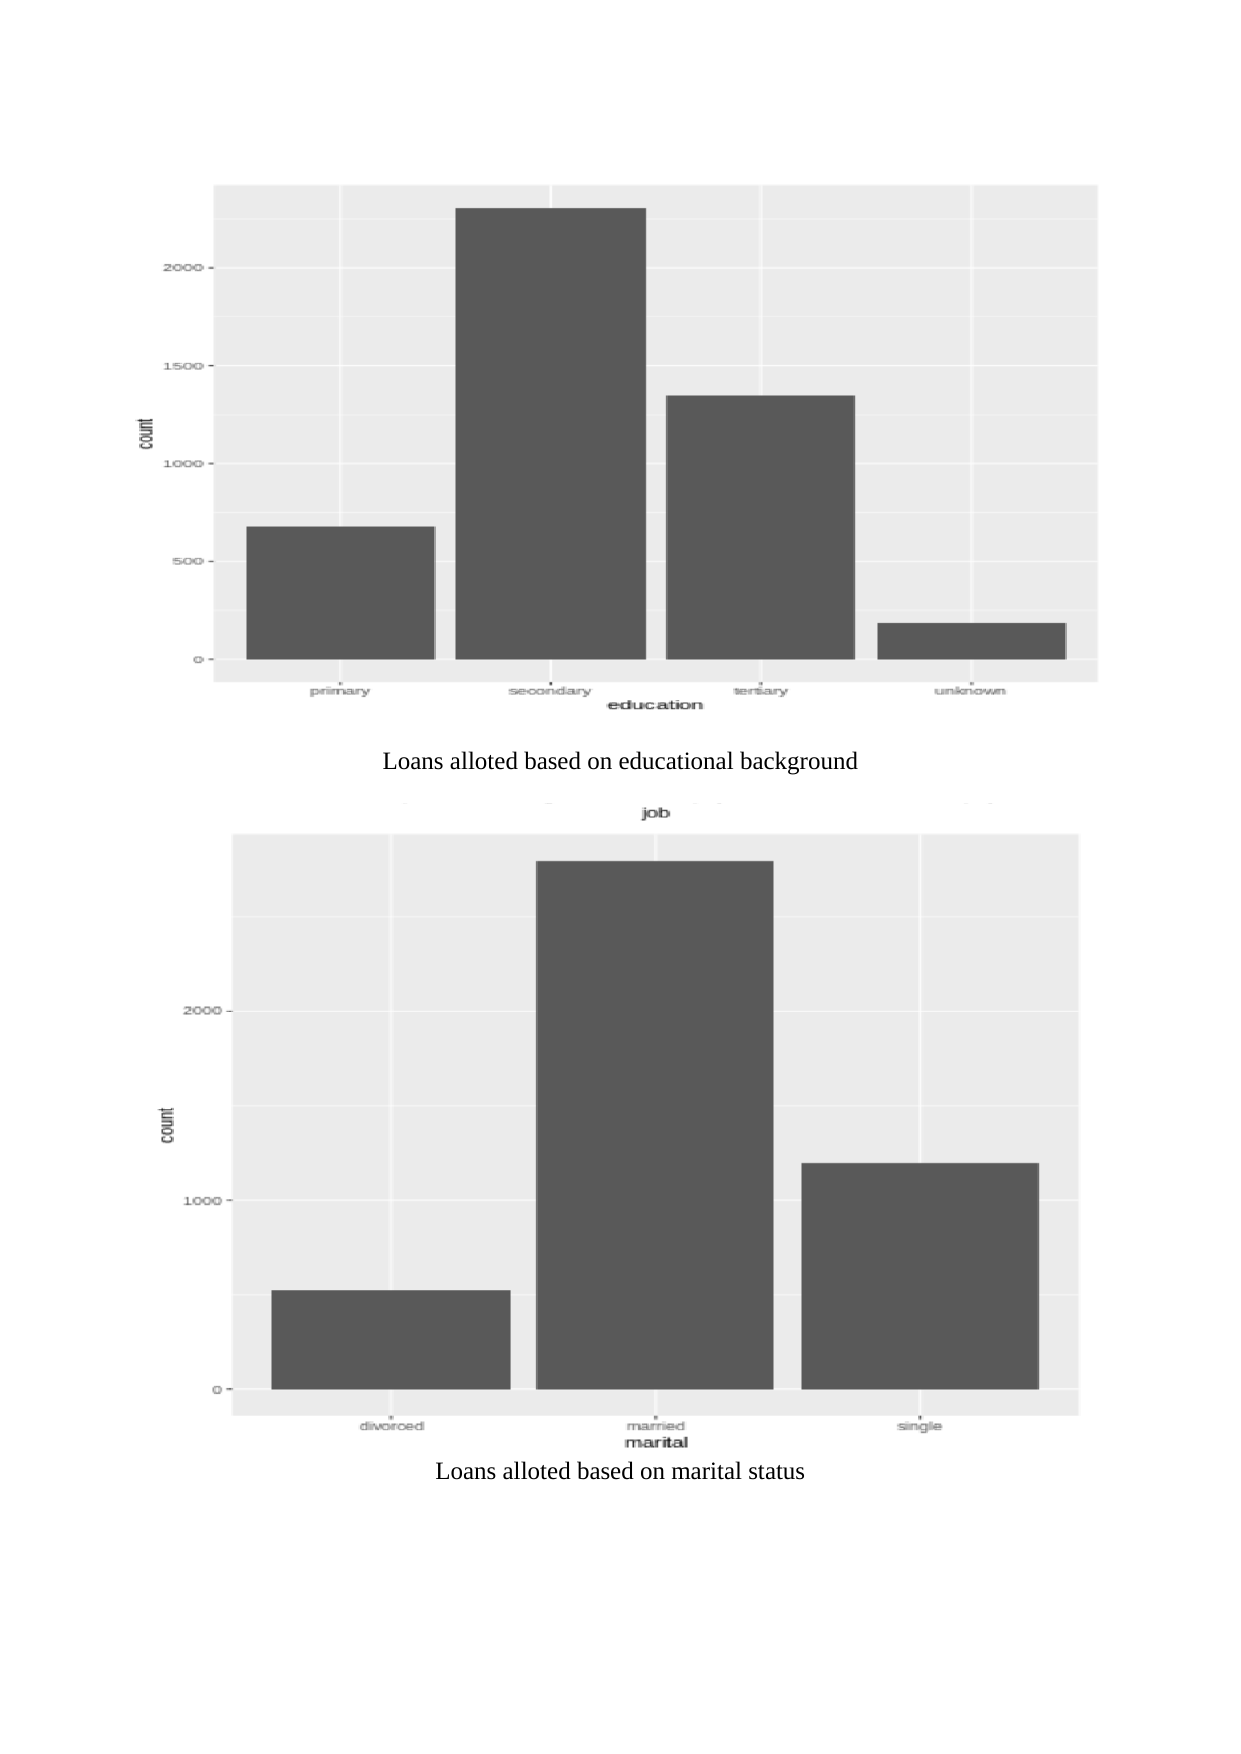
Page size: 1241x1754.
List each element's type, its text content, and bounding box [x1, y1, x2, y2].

text Loans alloted based on marital status [118, 1457, 1122, 1485]
picture [118, 176, 1123, 718]
picture [118, 803, 1123, 1457]
text Loans alloted based on educational background [118, 746, 1122, 775]
